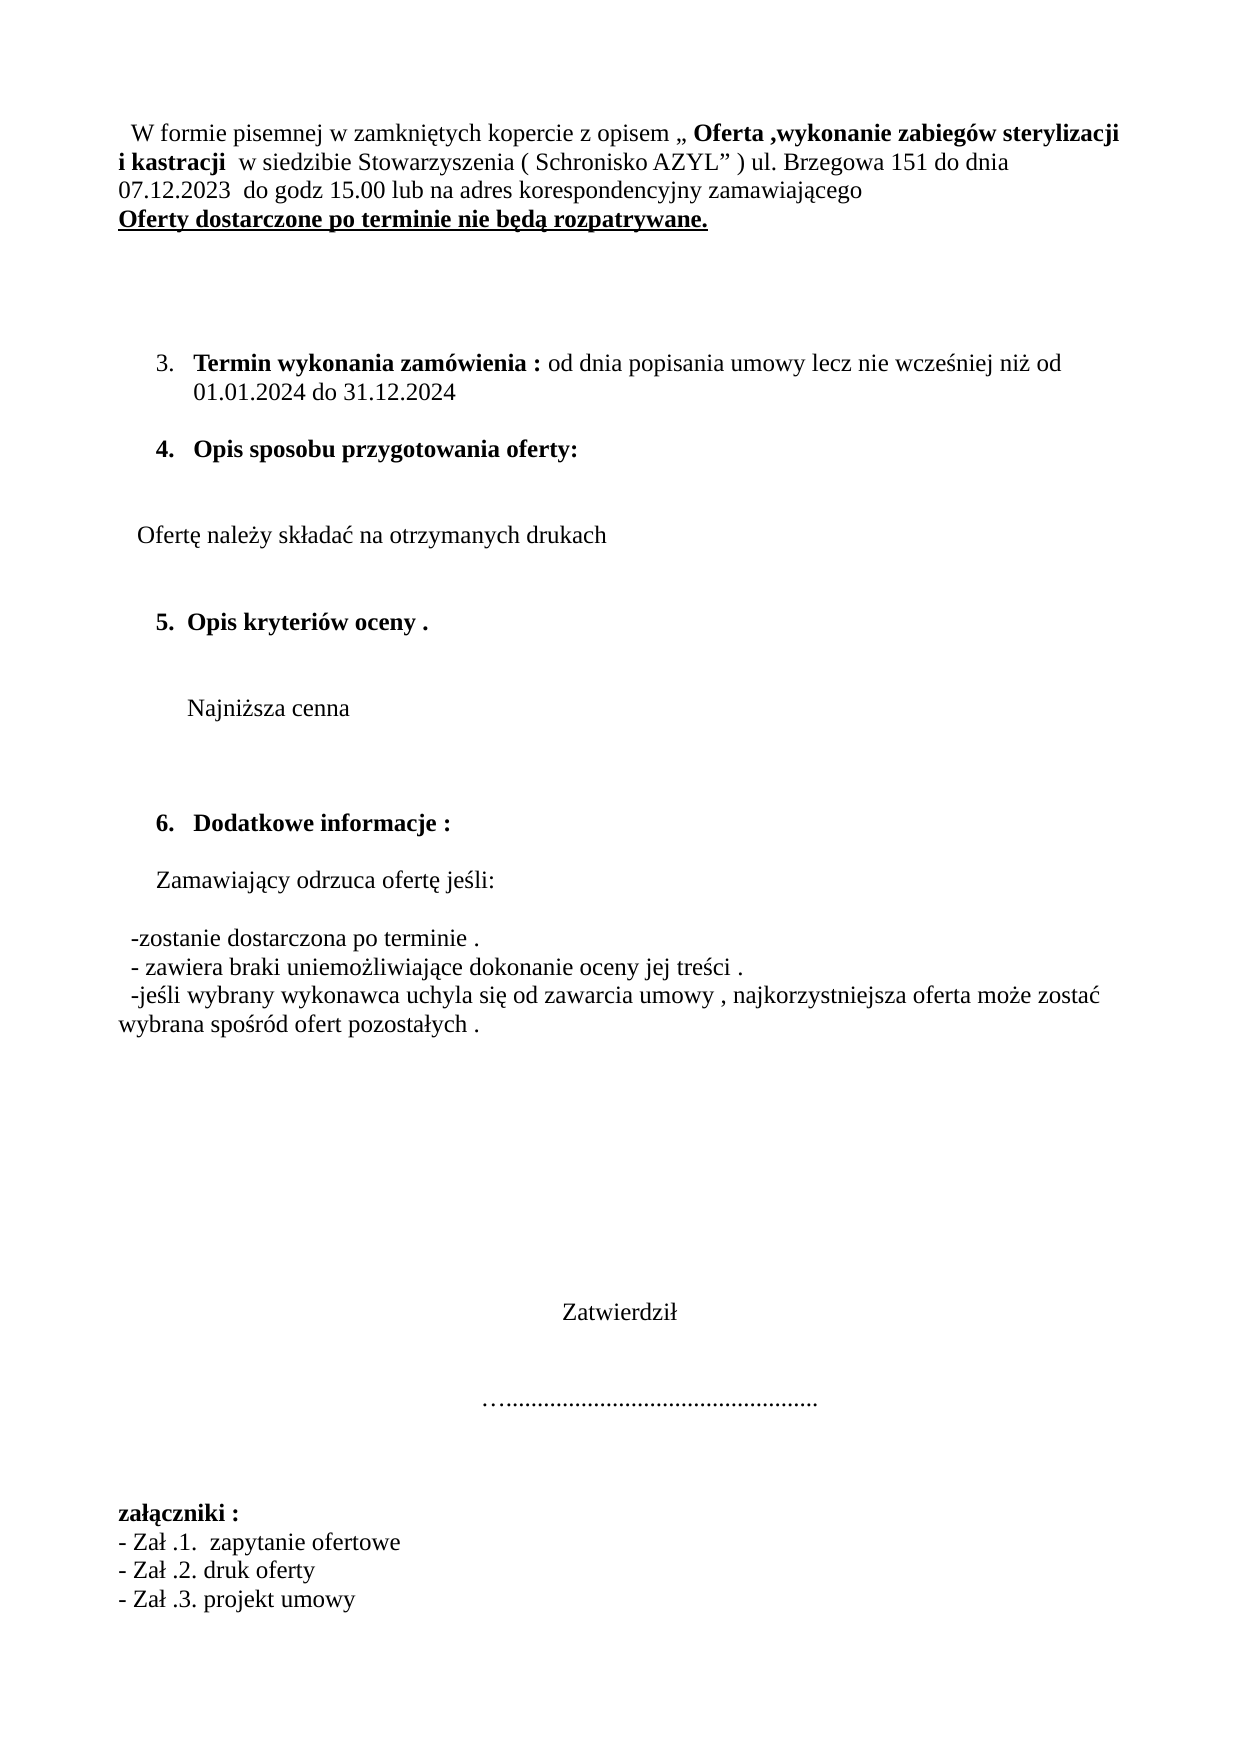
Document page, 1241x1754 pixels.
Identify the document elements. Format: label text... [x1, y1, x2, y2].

text - Zał .2. druk oferty [118, 1556, 1122, 1584]
list Termin wykonania zamówienia : od dnia popisania umowy lecz nie wcześniej niż od 01.01.2024 do 31.12.2024 [156, 348, 1122, 406]
text - Zał .3. projekt umowy [118, 1584, 1122, 1613]
text ….................................................. [118, 1383, 1122, 1412]
text - zawiera braki uniemożliwiające dokonanie oceny jej treści . [118, 952, 1122, 981]
text załączniki : [118, 1498, 1122, 1527]
text Ofertę należy składać na otrzymanych drukach [118, 521, 1122, 549]
list Dodatkowe informacje : [156, 808, 1122, 837]
text -zostanie dostarczona po terminie . [118, 923, 1122, 952]
text Zamawiający odrzuca ofertę jeśli: [118, 866, 1122, 894]
text -jeśli wybrany wykonawca uchyla się od zawarcia umowy , najkorzystniejsza oferta może zostać wybrana spośród ofert pozostałych . [118, 981, 1122, 1038]
text Zatwierdził [118, 1297, 1122, 1326]
text Najniższa cenna [118, 693, 1122, 722]
list Opis sposobu przygotowania oferty: [156, 434, 1122, 463]
text - Zał .1. zapytanie ofertowe [118, 1527, 1122, 1556]
text W formie pisemnej w zamkniętych kopercie z opisem „ Oferta ,wykonanie zabiegów sterylizacji i kastracji w siedzibie Stowarzyszenia ( Schronisko AZYL” ) ul. Brzegowa 151 do dnia 07.12.2023 do godz 15.00 lub na adres korespondencyjny zamawiającego [118, 118, 1122, 204]
text 5. Opis kryteriów oceny . [118, 607, 1122, 636]
text Oferty dostarczone po terminie nie będą rozpatrywane. [118, 204, 1122, 233]
